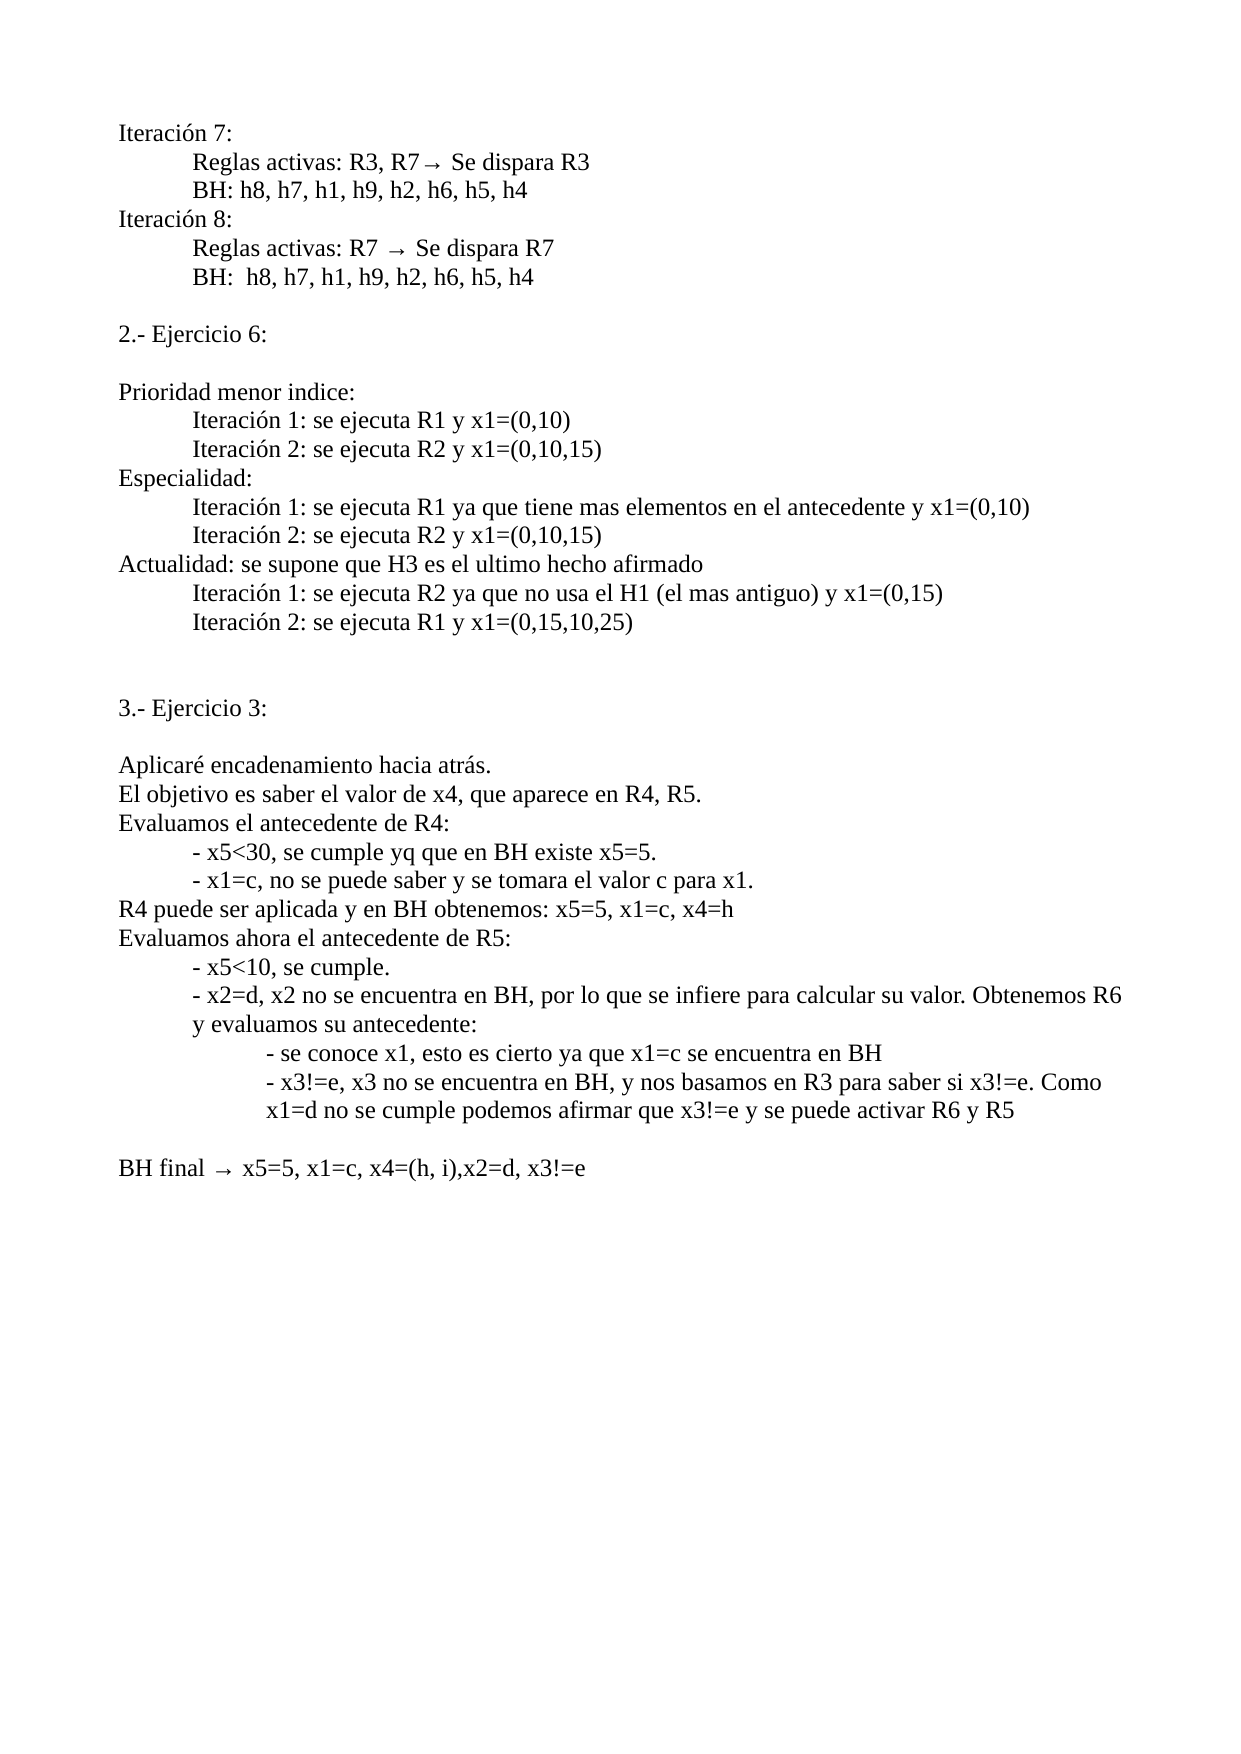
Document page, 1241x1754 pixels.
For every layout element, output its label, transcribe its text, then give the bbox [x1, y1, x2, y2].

text BH: h8, h7, h1, h9, h2, h6, h5, h4 [118, 176, 1122, 204]
text El objetivo es saber el valor de x4, que aparece en R4, R5. [118, 779, 1122, 808]
text Actualidad: se supone que H3 es el ultimo hecho afirmado [118, 549, 1122, 578]
text 2.- Ejercicio 6: [118, 319, 1122, 348]
text Iteración 7: [118, 118, 1122, 147]
text 3.- Ejercicio 3: [118, 693, 1122, 722]
text - x2=d, x2 no se encuentra en BH, por lo que se infiere para calcular su valor. Obtenemos R6 y evaluamos su antecedente: [118, 981, 1122, 1038]
text Iteración 2: se ejecuta R2 y x1=(0,10,15) [118, 434, 1122, 463]
text Aplicaré encadenamiento hacia atrás. [118, 751, 1122, 779]
text Evaluamos el antecedente de R4: [118, 808, 1122, 837]
text Iteración 1: se ejecuta R1 y x1=(0,10) [118, 406, 1122, 434]
text - x3!=e, x3 no se encuentra en BH, y nos basamos en R3 para saber si x3!=e. Como x1=d no se cumple podemos afirmar que x3!=e y se puede activar R6 y R5 [118, 1067, 1122, 1124]
text Iteración 1: se ejecuta R2 ya que no usa el H1 (el mas antiguo) y x1=(0,15) [118, 578, 1122, 607]
text Iteración 2: se ejecuta R1 y x1=(0,15,10,25) [118, 607, 1122, 636]
text BH final → x5=5, x1=c, x4=(h, i),x2=d, x3!=e [118, 1153, 1122, 1182]
text R4 puede ser aplicada y en BH obtenemos: x5=5, x1=c, x4=h [118, 894, 1122, 923]
text Especialidad: [118, 463, 1122, 492]
text Iteración 2: se ejecuta R2 y x1=(0,10,15) [118, 521, 1122, 549]
text Reglas activas: R3, R7→ Se dispara R3 [118, 147, 1122, 176]
text BH: h8, h7, h1, h9, h2, h6, h5, h4 [118, 262, 1122, 291]
text Prioridad menor indice: [118, 377, 1122, 406]
text Reglas activas: R7 → Se dispara R7 [118, 233, 1122, 262]
text - x5<30, se cumple yq que en BH existe x5=5. [118, 837, 1122, 866]
text Evaluamos ahora el antecedente de R5: [118, 923, 1122, 952]
text - x1=c, no se puede saber y se tomara el valor c para x1. [118, 866, 1122, 894]
text Iteración 8: [118, 204, 1122, 233]
text Iteración 1: se ejecuta R1 ya que tiene mas elementos en el antecedente y x1=(0,10) [118, 492, 1122, 521]
text - se conoce x1, esto es cierto ya que x1=c se encuentra en BH [118, 1038, 1122, 1067]
text - x5<10, se cumple. [118, 952, 1122, 981]
